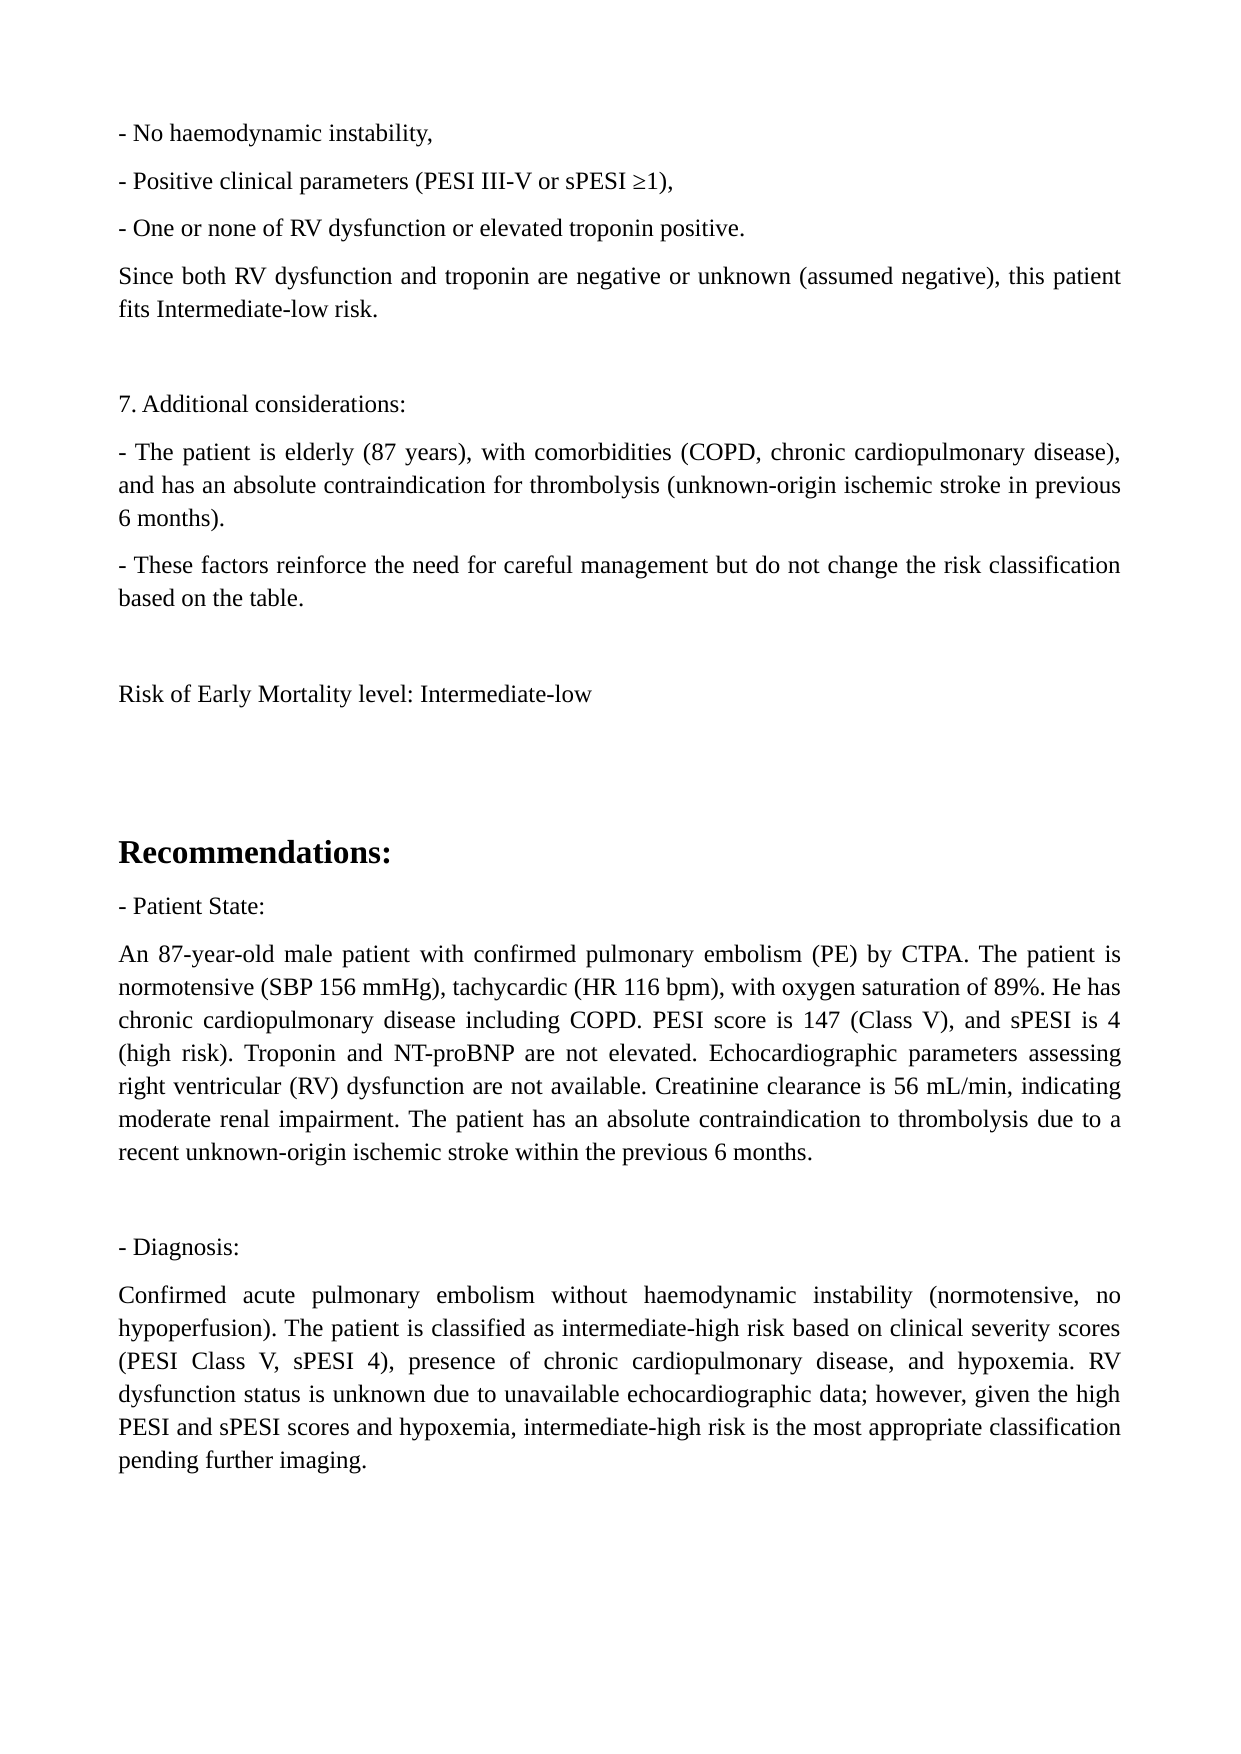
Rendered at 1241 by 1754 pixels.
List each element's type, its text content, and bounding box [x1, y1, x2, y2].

text 7. Additional considerations: [118, 389, 1122, 418]
text Confirmed acute pulmonary embolism without haemodynamic instability (normotensive, no hypoperfusion). The patient is classified as intermediate-high risk based on clinical severity scores (PESI Class V, sPESI 4), presence of chronic cardiopulmonary disease, and hypoxemia. RV dysfunction status is unknown due to unavailable echocardiographic data; however, given the high PESI and sPESI scores and hypoxemia, intermediate-high risk is the most appropriate classification pending further imaging. [118, 1280, 1122, 1473]
text - Diagnosis: [118, 1232, 1122, 1261]
text - Patient State: [118, 891, 1122, 920]
text - The patient is elderly (87 years), with comorbidities (COPD, chronic cardiopulmonary disease), and has an absolute contraindication for thrombolysis (unknown-origin ischemic stroke in previous 6 months). [118, 437, 1122, 532]
text - No haemodynamic instability, [118, 118, 1122, 147]
text - Positive clinical parameters (PESI III-V or sPESI ≥1), [118, 166, 1122, 194]
text Recommendations: [118, 832, 1122, 871]
text - One or none of RV dysfunction or elevated troponin positive. [118, 213, 1122, 242]
text An 87-year-old male patient with confirmed pulmonary embolism (PE) by CTPA. The patient is normotensive (SBP 156 mmHg), tachycardic (HR 116 bpm), with oxygen saturation of 89%. He has chronic cardiopulmonary disease including COPD. PESI score is 147 (Class V), and sPESI is 4 (high risk). Troponin and NT-proBNP are not elevated. Echocardiographic parameters assessing right ventricular (RV) dysfunction are not available. Creatinine clearance is 56 mL/min, indicating moderate renal impairment. The patient has an absolute contraindication to thrombolysis due to a recent unknown-origin ischemic stroke within the previous 6 months. [118, 939, 1122, 1166]
text - These factors reinforce the need for careful management but do not change the risk classification based on the table. [118, 550, 1122, 612]
text Since both RV dysfunction and troponin are negative or unknown (assumed negative), this patient fits Intermediate-low risk. [118, 261, 1122, 323]
text Risk of Early Mortality level: Intermediate-low [118, 679, 1122, 707]
